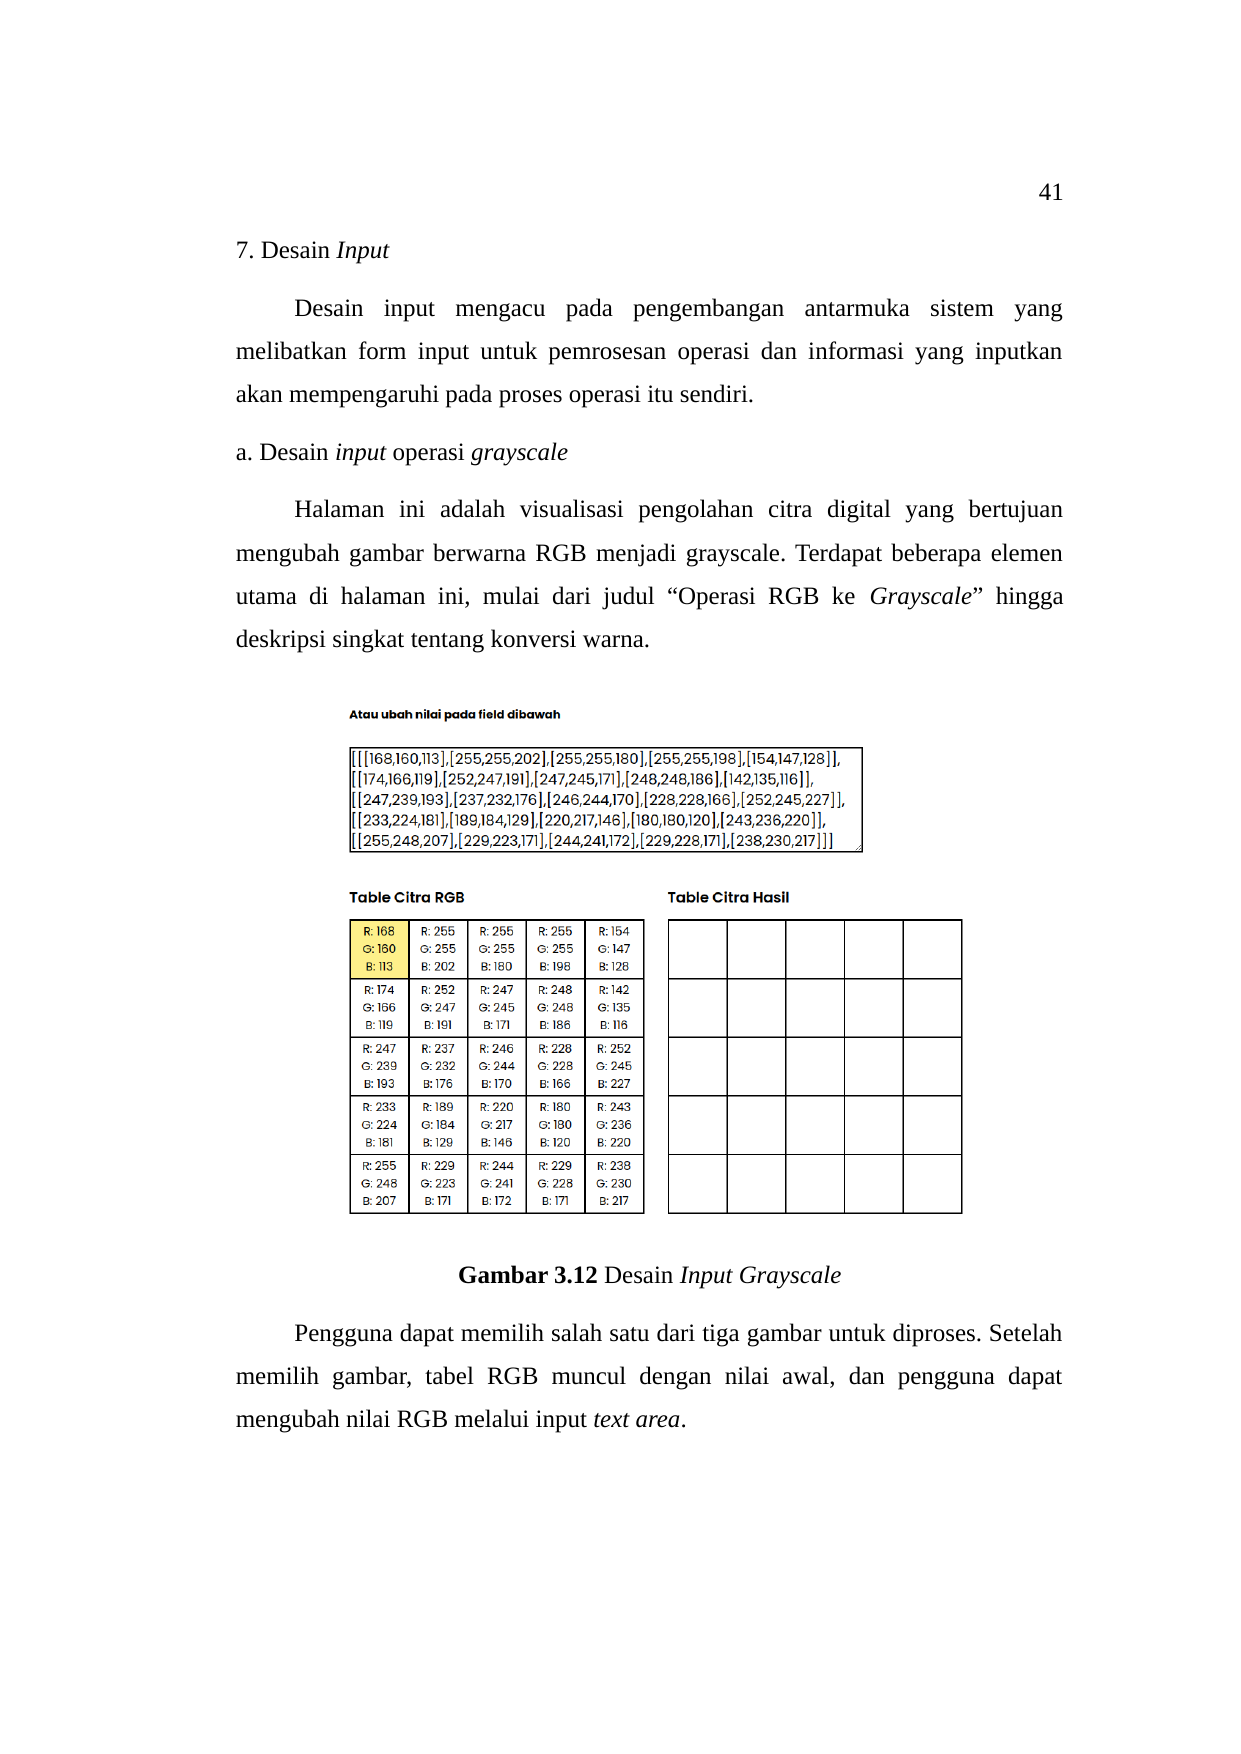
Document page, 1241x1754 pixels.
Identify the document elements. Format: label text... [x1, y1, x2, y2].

text Desain input mengacu pada pengembangan antarmuka sistem yang melibatkan form input untuk pemrosesan operasi dan informasi yang inputkan akan mempengaruhi pada proses operasi itu sendiri. [236, 293, 1063, 408]
picture [328, 694, 971, 1234]
list Desain Input [236, 235, 1063, 264]
text Halaman ini adalah visualisasi pengolahan citra digital yang bertujuan mengubah gambar berwarna RGB menjadi grayscale. Terdapat beberapa elemen utama di halaman ini, mulai dari judul “Operasi RGB ke Grayscale” hingga deskripsi singkat tentang konversi warna. [236, 494, 1063, 653]
list Desain input operasi grayscale [236, 437, 1063, 466]
text Gambar 3.12 Desain Input Grayscale [328, 1234, 971, 1289]
text Pengguna dapat memilih salah satu dari tiga gambar untuk diproses. Setelah memilih gambar, tabel RGB muncul dengan nilai awal, dan pengguna dapat mengubah nilai RGB melalui input text area. [236, 1318, 1063, 1433]
